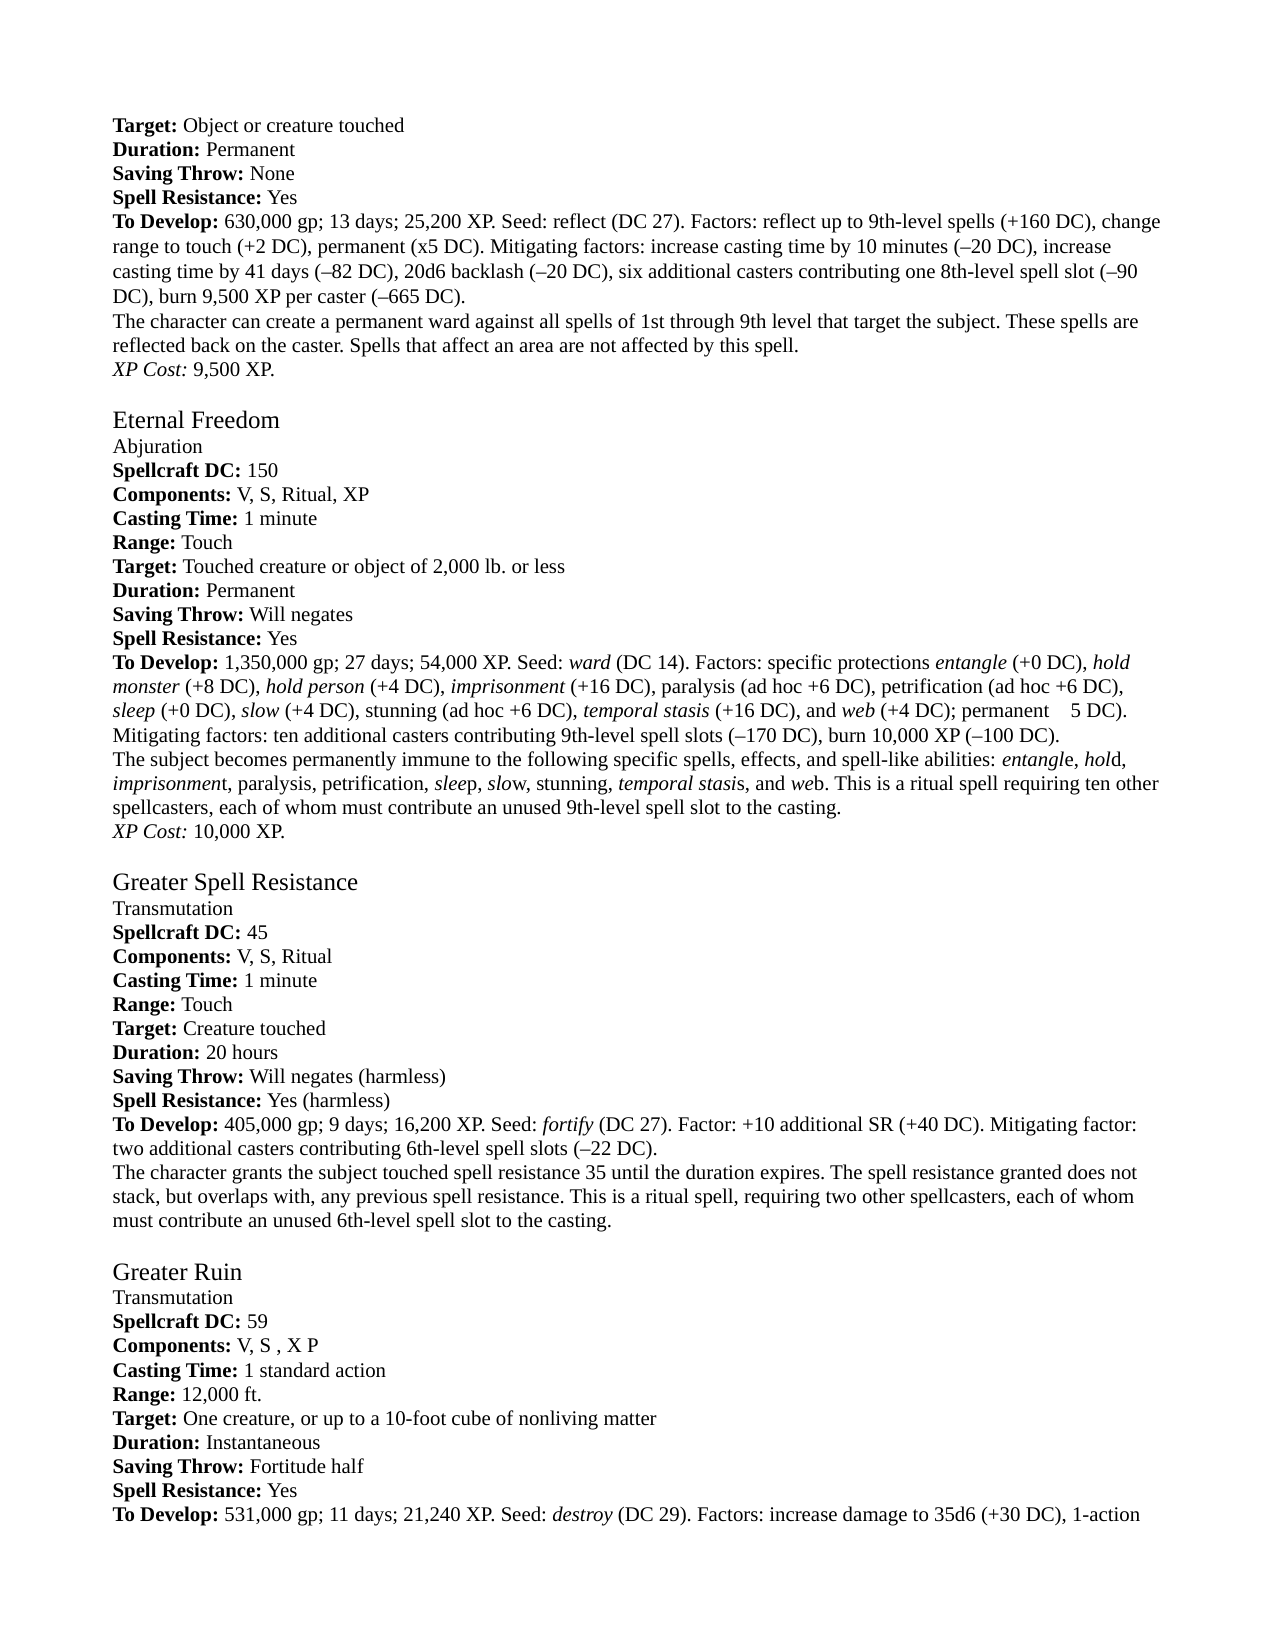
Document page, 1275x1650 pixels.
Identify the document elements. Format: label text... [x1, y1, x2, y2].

text Target: Creature touched [112, 1016, 1162, 1040]
text The subject becomes permanently immune to the following specific spells, effects, and spell-like abilities: entangle, hold, imprisonment, paralysis, petrification, sleep, slow, stunning, temporal stasis, and web. This is a ritual spell requiring ten other spellcasters, each of whom must contribute an unused 9th-level spell slot to the casting. [112, 747, 1162, 819]
text Range: Touch [112, 530, 1162, 554]
text Saving Throw: Will negates (harmless) [112, 1064, 1162, 1088]
text To Develop: 405,000 gp; 9 days; 16,200 XP. Seed: fortify (DC 27). Factor: +10 additional SR (+40 DC). Mitigating factor: two additional casters contributing 6th-level spell slots (–22 DC). [112, 1112, 1162, 1160]
text Range: Touch [112, 992, 1162, 1016]
text Spell Resistance: Yes (harmless) [112, 1088, 1162, 1112]
text Duration: 20 hours [112, 1040, 1162, 1064]
text Range: 12,000 ft. [112, 1382, 1162, 1406]
text Spellcraft DC: 59 [112, 1309, 1162, 1333]
text Abjuration [112, 434, 1162, 458]
text Saving Throw: Will negates [112, 602, 1162, 626]
text Spell Resistance: Yes [112, 185, 1162, 209]
subtitle Greater Spell Resistance [112, 867, 1162, 896]
text To Develop: 531,000 gp; 11 days; 21,240 XP. Seed: destroy (DC 29). Factors: increase damage to 35d6 (+30 DC), 1-action [112, 1502, 1162, 1526]
text Duration: Permanent [112, 137, 1162, 161]
subtitle Eternal Freedom [112, 405, 1162, 434]
text Saving Throw: None [112, 161, 1162, 185]
subtitle Greater Ruin [112, 1257, 1162, 1285]
text Casting Time: 1 minute [112, 506, 1162, 530]
text To Develop: 1,350,000 gp; 27 days; 54,000 XP. Seed: ward (DC 14). Factors: specific protections entangle (+0 DC), hold monster (+8 DC), hold person (+4 DC), imprisonment (+16 DC), paralysis (ad hoc +6 DC), petrification (ad hoc +6 DC), sleep (+0 DC), slow (+4 DC), stunning (ad hoc +6 DC), temporal stasis (+16 DC), and web (+4 DC); permanent 5 DC). Mitigating factors: ten additional casters contributing 9th-level spell slots (–170 DC), burn 10,000 XP (–100 DC). [112, 650, 1162, 747]
text XP Cost: 10,000 XP. [112, 819, 1162, 843]
text To Develop: 630,000 gp; 13 days; 25,200 XP. Seed: reflect (DC 27). Factors: reflect up to 9th-level spells (+160 DC), change range to touch (+2 DC), permanent (x5 DC). Mitigating factors: increase casting time by 10 minutes (–20 DC), increase casting time by 41 days (–82 DC), 20d6 backlash (–20 DC), six additional casters contributing one 8th-level spell slot (–90 DC), burn 9,500 XP per caster (–665 DC). [112, 209, 1162, 309]
text Target: Touched creature or object of 2,000 lb. or less [112, 554, 1162, 578]
text Spell Resistance: Yes [112, 1478, 1162, 1502]
text Duration: Instantaneous [112, 1430, 1162, 1454]
text Spellcraft DC: 150 [112, 458, 1162, 482]
text Saving Throw: Fortitude half [112, 1454, 1162, 1478]
text Transmutation [112, 896, 1162, 920]
text Casting Time: 1 standard action [112, 1357, 1162, 1382]
text Components: V, S , X P [112, 1333, 1162, 1357]
text Casting Time: 1 minute [112, 968, 1162, 992]
text Target: Object or creature touched [112, 112, 1162, 137]
text Components: V, S, Ritual, XP [112, 482, 1162, 506]
text The character can create a permanent ward against all spells of 1st through 9th level that target the subject. These spells are reflected back on the caster. Spells that affect an area are not affected by this spell. [112, 309, 1162, 357]
text Components: V, S, Ritual [112, 944, 1162, 968]
text Transmutation [112, 1285, 1162, 1309]
text Duration: Permanent [112, 578, 1162, 602]
text Spell Resistance: Yes [112, 626, 1162, 650]
text The character grants the subject touched spell resistance 35 until the duration expires. The spell resistance granted does not stack, but overlaps with, any previous spell resistance. This is a ritual spell, requiring two other spellcasters, each of whom must contribute an unused 6th-level spell slot to the casting. [112, 1160, 1162, 1232]
text Spellcraft DC: 45 [112, 920, 1162, 944]
text XP Cost: 9,500 XP. [112, 357, 1162, 381]
text Target: One creature, or up to a 10-foot cube of nonliving matter [112, 1406, 1162, 1430]
